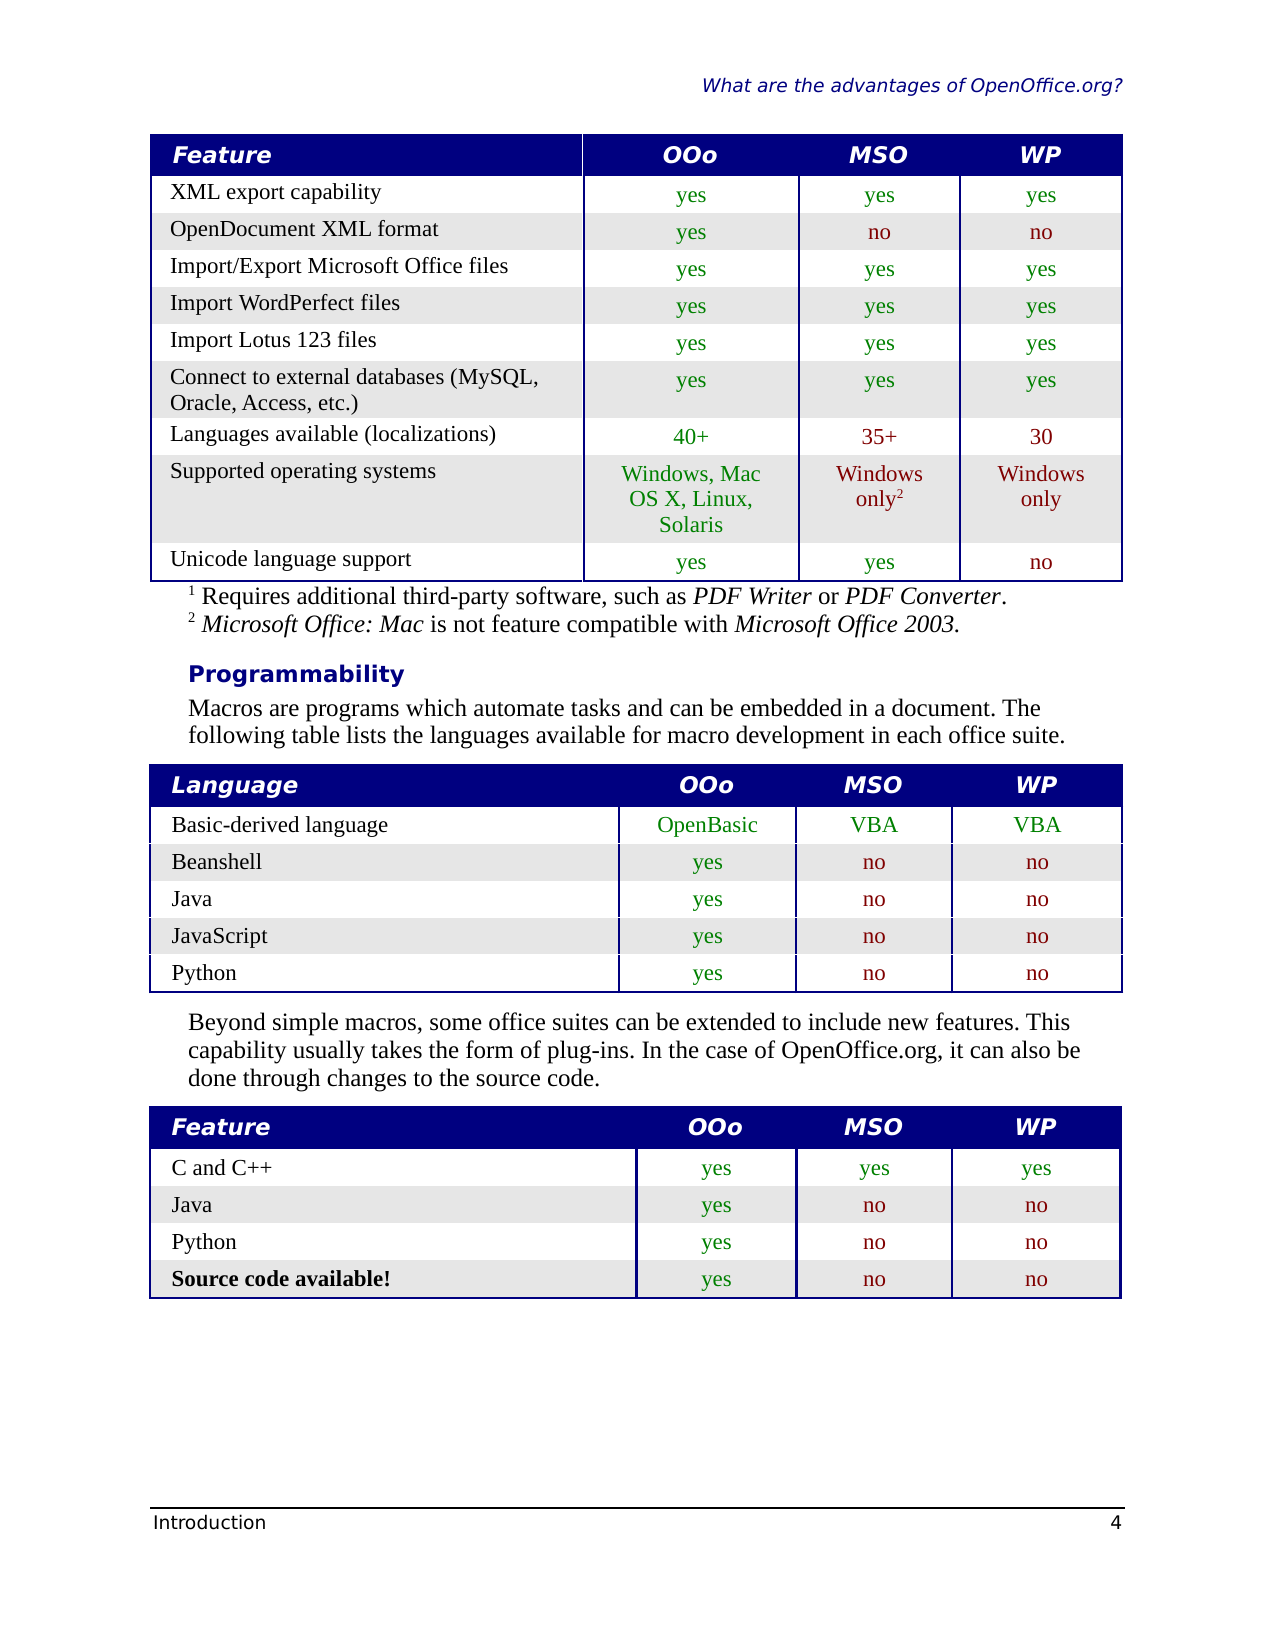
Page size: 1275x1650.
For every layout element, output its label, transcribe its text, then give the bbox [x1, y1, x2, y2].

table_cell yes [585, 324, 798, 361]
table_cell no [953, 955, 1121, 991]
table_cell Beanshell [151, 844, 618, 881]
table_cell 40+ [585, 418, 798, 455]
table_cell 30 [961, 418, 1121, 455]
table_cell Java [151, 1186, 635, 1223]
table_header MSO [800, 136, 959, 174]
table_cell yes [961, 361, 1121, 418]
table_cell Languages available (localizations) [152, 418, 582, 455]
table_cell yes [638, 1149, 795, 1186]
table_cell no [953, 844, 1121, 881]
table_cell JavaScript [151, 918, 618, 954]
table_cell yes [961, 250, 1121, 287]
table_cell OpenBasic [620, 807, 795, 843]
table_cell no [953, 1260, 1119, 1297]
table_cell yes [638, 1186, 795, 1223]
table_cell Unicode language support [152, 543, 582, 580]
table_header Language [151, 766, 618, 804]
table_cell yes [638, 1260, 795, 1297]
table_header Feature [151, 1109, 635, 1147]
table_cell no [953, 881, 1121, 917]
table_cell yes [800, 324, 959, 361]
table_cell VBA [953, 807, 1121, 843]
table_cell yes [585, 250, 798, 287]
table_cell no [953, 1223, 1119, 1260]
table_cell yes [620, 918, 795, 954]
table_header MSO [798, 1109, 951, 1147]
table_cell yes [800, 176, 959, 213]
table_header WP [961, 136, 1121, 174]
table_cell Import/Export Microsoft Office files [152, 250, 582, 287]
table_cell no [798, 1223, 951, 1260]
table_header WP [953, 1109, 1119, 1147]
table_cell yes [798, 1149, 951, 1186]
table_cell yes [620, 844, 795, 881]
table_cell no [953, 1186, 1119, 1223]
subtitle Programmability [188, 661, 1125, 688]
table_cell yes [620, 881, 795, 917]
table_cell yes [585, 176, 798, 213]
text Macros are programs which automate tasks and can be embedded in a document. The following table lists the languages available for macro development in each office suite. [188, 694, 1125, 749]
table_cell Windows, Mac OS X, Linux, Solaris [585, 455, 798, 543]
table_header MSO [797, 766, 951, 804]
table_cell no [797, 955, 951, 991]
table_cell yes [961, 287, 1121, 324]
table_cell yes [800, 250, 959, 287]
table_cell yes [800, 287, 959, 324]
table_cell no [961, 213, 1121, 250]
table_cell Supported operating systems [152, 455, 582, 543]
table_cell VBA [797, 807, 951, 843]
table_cell yes [953, 1149, 1119, 1186]
table_cell Import Lotus 123 files [152, 324, 582, 361]
table_cell yes [585, 543, 798, 580]
table_cell no [797, 844, 951, 881]
table_cell no [800, 213, 959, 250]
table_cell XML export capability [152, 176, 582, 213]
table_header WP [953, 766, 1121, 804]
table_cell Windows only2 [800, 455, 959, 543]
table_cell Python [151, 955, 618, 991]
table_cell no [798, 1260, 951, 1297]
table_cell yes [585, 361, 798, 418]
table_cell OpenDocument XML format [152, 213, 582, 250]
table_header OOo [638, 1109, 795, 1147]
table_cell yes [800, 361, 959, 418]
table_cell C and C++ [151, 1149, 635, 1186]
table_header OOo [585, 136, 798, 174]
table_cell Source code available! [151, 1260, 635, 1297]
table_cell no [961, 543, 1121, 580]
table_cell yes [961, 176, 1121, 213]
table_cell yes [961, 324, 1121, 361]
table_cell Basic-derived language [151, 807, 618, 843]
table_cell yes [585, 287, 798, 324]
table_cell Java [151, 881, 618, 917]
table_cell Python [151, 1223, 635, 1260]
table_cell Windows only [961, 455, 1121, 543]
table_cell yes [638, 1223, 795, 1260]
text 1 Requires additional third-party software, such as PDF Writer or PDF Converter. 2 Microsoft Office: Mac is not feature compatible with Microsoft Office 2003. [188, 582, 1125, 638]
table_cell Connect to external databases (MySQL, Oracle, Access, etc.) [152, 361, 582, 418]
text Beyond simple macros, some office suites can be extended to include new features. This capability usually takes the form of plug-ins. In the case of OpenOffice.org, it can also be done through changes to the source code. [188, 1008, 1125, 1092]
table_cell no [797, 881, 951, 917]
table_cell no [797, 918, 951, 954]
table_cell no [798, 1186, 951, 1223]
table_header OOo [620, 766, 795, 804]
table_cell no [953, 918, 1121, 954]
table_header Feature [152, 136, 582, 174]
table_cell 35+ [800, 418, 959, 455]
table_cell yes [800, 543, 959, 580]
table_cell Import WordPerfect files [152, 287, 582, 324]
table_cell yes [585, 213, 798, 250]
table_cell yes [620, 955, 795, 991]
